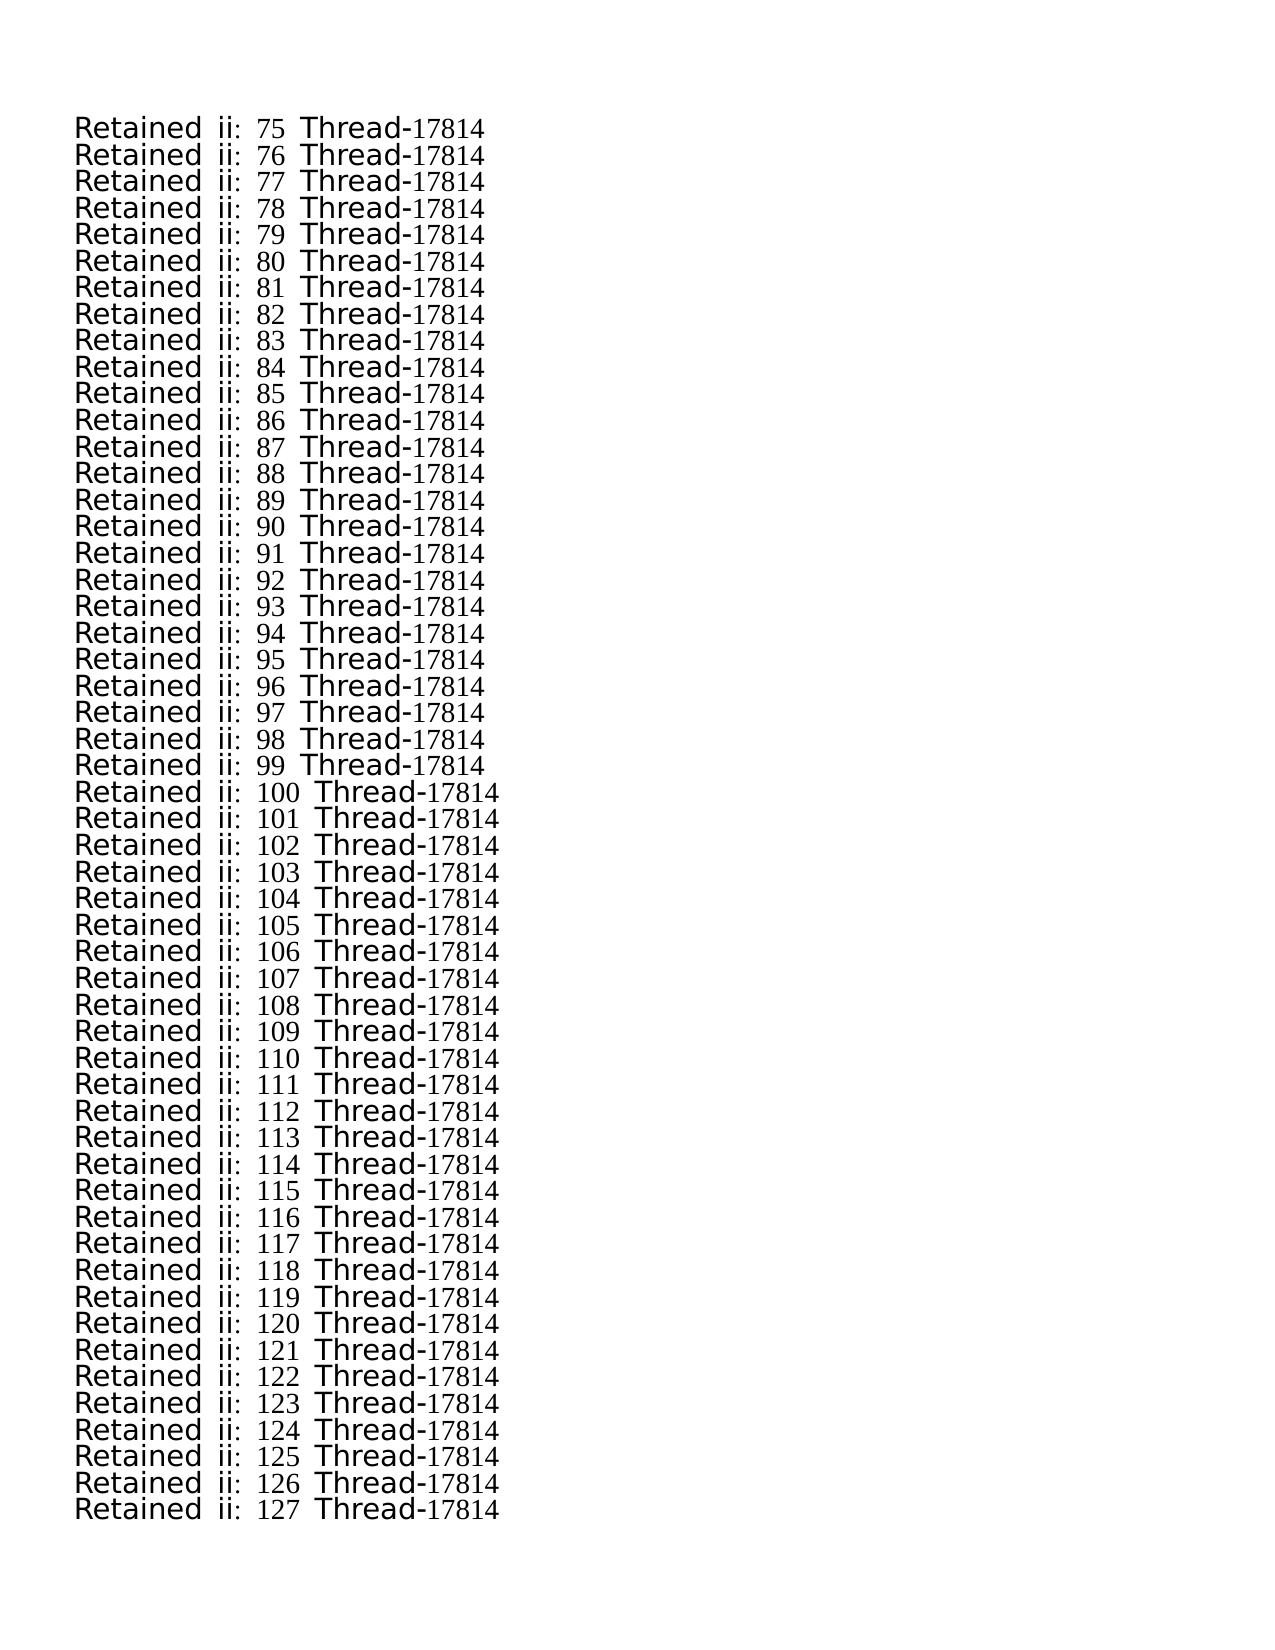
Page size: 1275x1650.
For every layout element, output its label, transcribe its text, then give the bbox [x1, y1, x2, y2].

text Retained ii: 117 Thread-17814 [73, 1234, 1201, 1260]
text Retained ii: 76 Thread-17814 [73, 145, 1201, 171]
text Retained ii: 79 Thread-17814 [73, 224, 1201, 251]
text Retained ii: 121 Thread-17814 [73, 1340, 1201, 1367]
text Retained ii: 98 Thread-17814 [73, 729, 1201, 756]
text Retained ii: 113 Thread-17814 [73, 1127, 1201, 1154]
text Retained ii: 105 Thread-17814 [73, 915, 1201, 942]
text Retained ii: 80 Thread-17814 [73, 251, 1201, 277]
text Retained ii: 91 Thread-17814 [73, 543, 1201, 570]
text Retained ii: 107 Thread-17814 [73, 968, 1201, 995]
text Retained ii: 104 Thread-17814 [73, 888, 1201, 915]
text Retained ii: 102 Thread-17814 [73, 835, 1201, 862]
text Retained ii: 116 Thread-17814 [73, 1207, 1201, 1234]
text Retained ii: 114 Thread-17814 [73, 1154, 1201, 1181]
text Retained ii: 126 Thread-17814 [73, 1473, 1201, 1499]
text Retained ii: 99 Thread-17814 [73, 756, 1201, 782]
text Retained ii: 75 Thread-17814 [73, 118, 1201, 145]
text Retained ii: 119 Thread-17814 [73, 1287, 1201, 1313]
text Retained ii: 77 Thread-17814 [73, 171, 1201, 198]
text Retained ii: 112 Thread-17814 [73, 1101, 1201, 1127]
text Retained ii: 108 Thread-17814 [73, 995, 1201, 1021]
text Retained ii: 81 Thread-17814 [73, 277, 1201, 304]
text Retained ii: 84 Thread-17814 [73, 357, 1201, 384]
text Retained ii: 122 Thread-17814 [73, 1367, 1201, 1393]
text Retained ii: 95 Thread-17814 [73, 649, 1201, 676]
text Retained ii: 100 Thread-17814 [73, 782, 1201, 809]
text Retained ii: 125 Thread-17814 [73, 1446, 1201, 1473]
text Retained ii: 90 Thread-17814 [73, 517, 1201, 543]
text Retained ii: 87 Thread-17814 [73, 437, 1201, 463]
text Retained ii: 118 Thread-17814 [73, 1260, 1201, 1287]
text Retained ii: 89 Thread-17814 [73, 490, 1201, 517]
text Retained ii: 103 Thread-17814 [73, 862, 1201, 888]
text Retained ii: 86 Thread-17814 [73, 410, 1201, 437]
text Retained ii: 82 Thread-17814 [73, 304, 1201, 331]
text Retained ii: 109 Thread-17814 [73, 1021, 1201, 1048]
text Retained ii: 83 Thread-17814 [73, 331, 1201, 357]
text Retained ii: 92 Thread-17814 [73, 570, 1201, 596]
text Retained ii: 96 Thread-17814 [73, 676, 1201, 702]
text Retained ii: 127 Thread-17814 [73, 1499, 1201, 1526]
text Retained ii: 85 Thread-17814 [73, 384, 1201, 410]
text Retained ii: 110 Thread-17814 [73, 1048, 1201, 1074]
text Retained ii: 123 Thread-17814 [73, 1393, 1201, 1420]
text Retained ii: 111 Thread-17814 [73, 1074, 1201, 1101]
text Retained ii: 101 Thread-17814 [73, 809, 1201, 835]
text Retained ii: 78 Thread-17814 [73, 198, 1201, 224]
text Retained ii: 97 Thread-17814 [73, 702, 1201, 729]
text Retained ii: 106 Thread-17814 [73, 942, 1201, 968]
text Retained ii: 120 Thread-17814 [73, 1313, 1201, 1340]
text Retained ii: 124 Thread-17814 [73, 1420, 1201, 1446]
text Retained ii: 94 Thread-17814 [73, 623, 1201, 649]
text Retained ii: 115 Thread-17814 [73, 1181, 1201, 1207]
text Retained ii: 93 Thread-17814 [73, 596, 1201, 623]
text Retained ii: 88 Thread-17814 [73, 463, 1201, 490]
